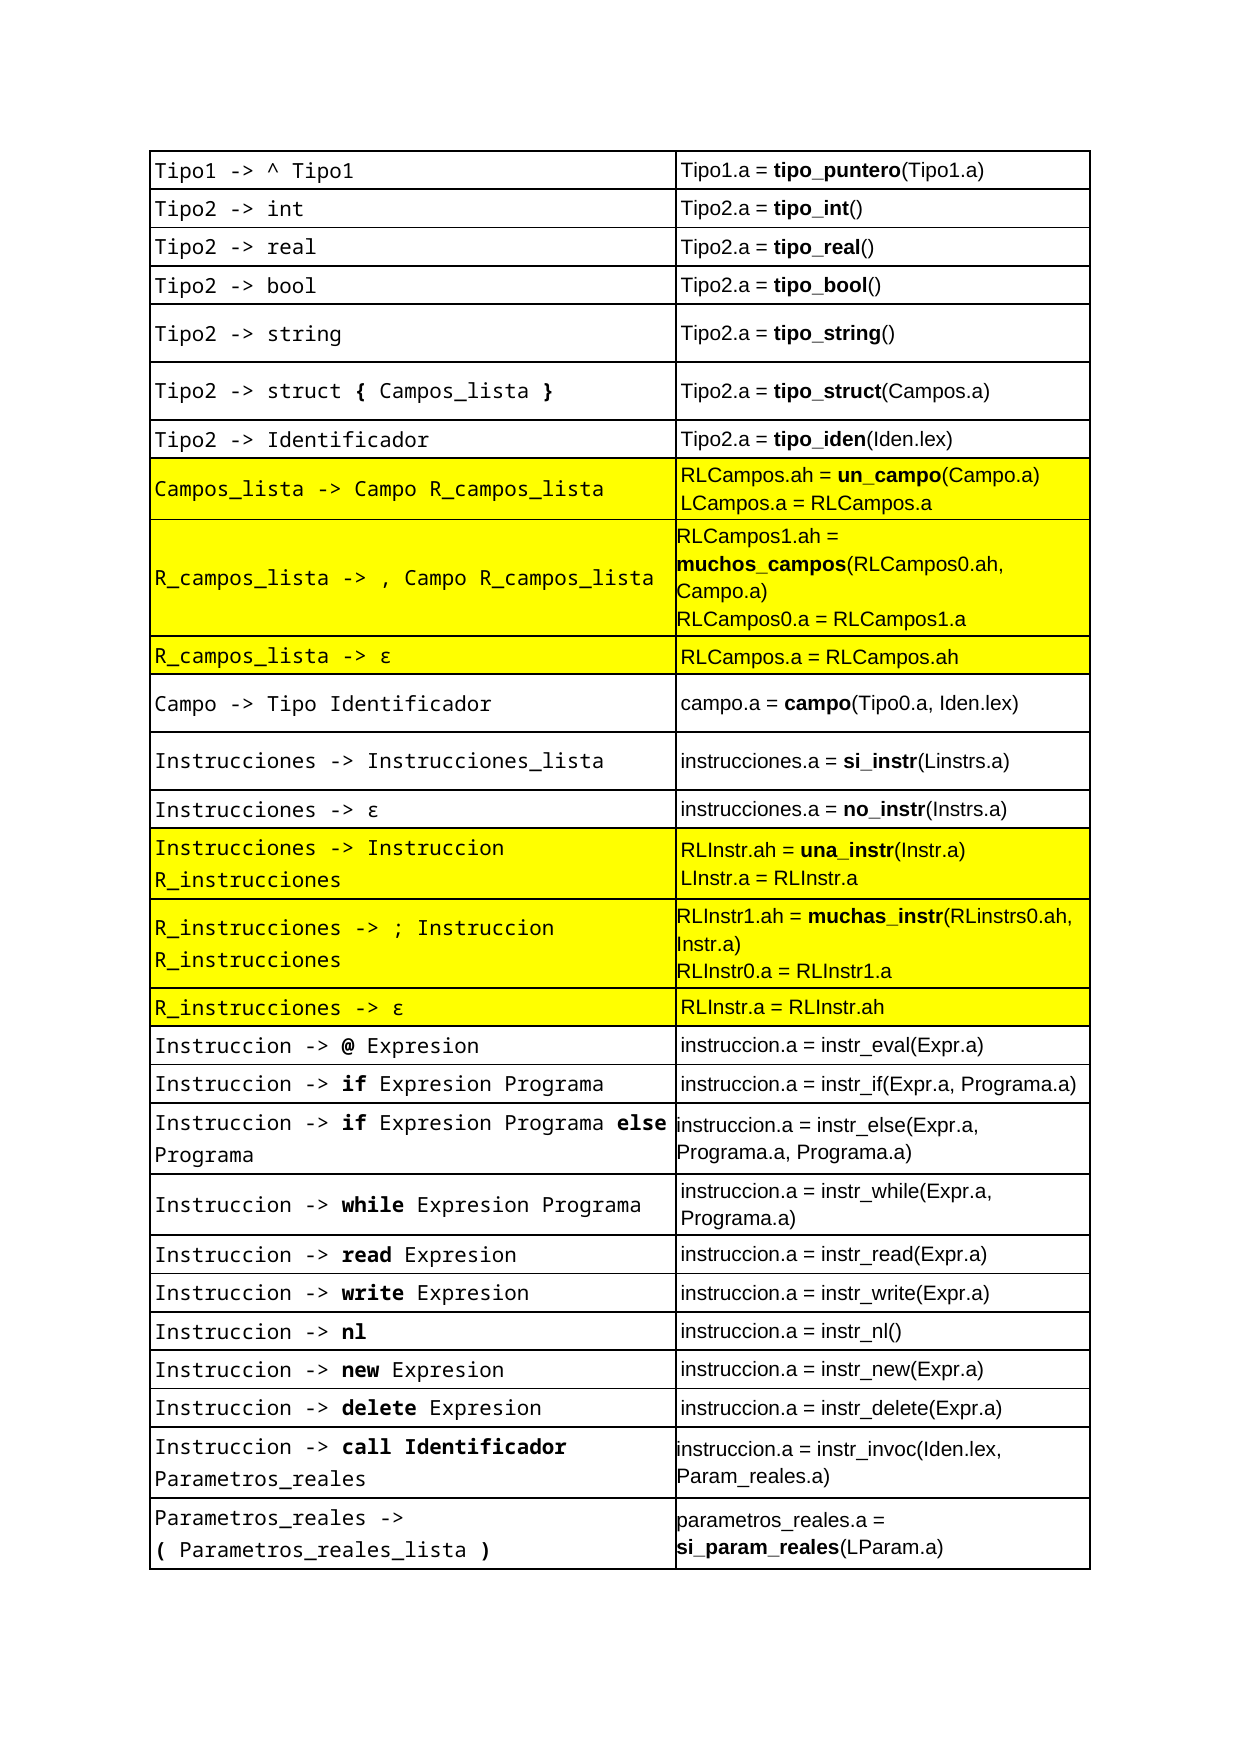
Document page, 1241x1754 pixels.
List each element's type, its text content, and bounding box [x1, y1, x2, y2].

table_cell Parametros_reales -> ( Parametros_reales_lista ) [151, 1499, 675, 1568]
table_cell instruccion.a = instr_read(Expr.a) [677, 1236, 1089, 1273]
table_cell instruccion.a = instr_nl() [677, 1313, 1089, 1349]
table_cell Tipo2 -> bool [151, 267, 675, 303]
table_cell instruccion.a = instr_write(Expr.a) [677, 1274, 1089, 1311]
table_cell Tipo2 -> real [151, 228, 675, 265]
table_cell Instruccion -> new Expresion [151, 1351, 675, 1388]
table_cell Instruccion -> if Expresion Programa else Programa [151, 1104, 675, 1173]
table_cell Instruccion -> write Expresion [151, 1274, 675, 1311]
table_cell Tipo2 -> struct { Campos_lista } [151, 363, 675, 419]
table_cell RLInstr.ah = una_instr(Instr.a) LInstr.a = RLInstr.a [677, 829, 1089, 898]
table_cell parametros_reales.a = si_param_reales(LParam.a) [677, 1499, 1089, 1568]
table_cell Tipo2.a = tipo_iden(Iden.lex) [677, 421, 1089, 457]
table_cell Tipo1 -> ^ Tipo1 [151, 152, 675, 188]
table_cell Tipo2.a = tipo_bool() [677, 267, 1089, 303]
table_cell Tipo2.a = tipo_struct(Campos.a) [677, 363, 1089, 419]
table_cell Tipo2 -> int [151, 190, 675, 227]
table_cell R_instrucciones -> ε [151, 989, 675, 1025]
table_cell R_campos_lista -> ε [151, 637, 675, 673]
table_cell campo.a = campo(Tipo0.a, Iden.lex) [677, 675, 1089, 731]
table_cell R_instrucciones -> ; Instruccion R_instrucciones [151, 900, 675, 987]
table_cell instruccion.a = instr_eval(Expr.a) [677, 1027, 1089, 1064]
table_cell instruccion.a = instr_invoc(Iden.lex, Param_reales.a) [677, 1428, 1089, 1497]
table_cell Tipo1.a = tipo_puntero(Tipo1.a) [677, 152, 1089, 188]
table_cell Tipo2.a = tipo_string() [677, 305, 1089, 361]
table_cell instrucciones.a = si_instr(Linstrs.a) [677, 733, 1089, 789]
table_cell instruccion.a = instr_new(Expr.a) [677, 1351, 1089, 1388]
table_cell RLCampos.a = RLCampos.ah [677, 637, 1089, 673]
table_cell Campos_lista -> Campo R_campos_lista [151, 459, 675, 519]
table_cell Instruccion -> if Expresion Programa [151, 1065, 675, 1102]
table_cell RLCampos1.ah = muchos_campos(RLCampos0.ah, Campo.a) RLCampos0.a = RLCampos1.a [677, 520, 1089, 635]
table_cell RLInstr.a = RLInstr.ah [677, 989, 1089, 1025]
table_cell instrucciones.a = no_instr(Instrs.a) [677, 791, 1089, 827]
table_cell Tipo2.a = tipo_int() [677, 190, 1089, 227]
table_cell instruccion.a = instr_if(Expr.a, Programa.a) [677, 1065, 1089, 1102]
table_cell Instrucciones -> Instruccion R_instrucciones [151, 829, 675, 898]
table_cell Tipo2 -> Identificador [151, 421, 675, 457]
table_cell Instruccion -> read Expresion [151, 1236, 675, 1273]
table_cell Campo -> Tipo Identificador [151, 675, 675, 731]
table_cell Instrucciones -> Instrucciones_lista [151, 733, 675, 789]
table_cell Tipo2.a = tipo_real() [677, 228, 1089, 265]
table_cell R_campos_lista -> , Campo R_campos_lista [151, 520, 675, 635]
table_cell instruccion.a = instr_else(Expr.a, Programa.a, Programa.a) [677, 1104, 1089, 1173]
table_cell Instruccion -> while Expresion Programa [151, 1175, 675, 1234]
table_cell Instruccion -> @ Expresion [151, 1027, 675, 1064]
table_cell Instrucciones -> ε [151, 791, 675, 827]
table_cell RLCampos.ah = un_campo(Campo.a) LCampos.a = RLCampos.a [677, 459, 1089, 519]
table_cell Instruccion -> call Identificador Parametros_reales [151, 1428, 675, 1497]
table_cell instruccion.a = instr_delete(Expr.a) [677, 1389, 1089, 1426]
table_cell Instruccion -> delete Expresion [151, 1389, 675, 1426]
table_cell Instruccion -> nl [151, 1313, 675, 1349]
table_cell Tipo2 -> string [151, 305, 675, 361]
table_cell RLInstr1.ah = muchas_instr(RLinstrs0.ah, Instr.a) RLInstr0.a = RLInstr1.a [677, 900, 1089, 987]
table_cell instruccion.a = instr_while(Expr.a, Programa.a) [677, 1175, 1089, 1234]
